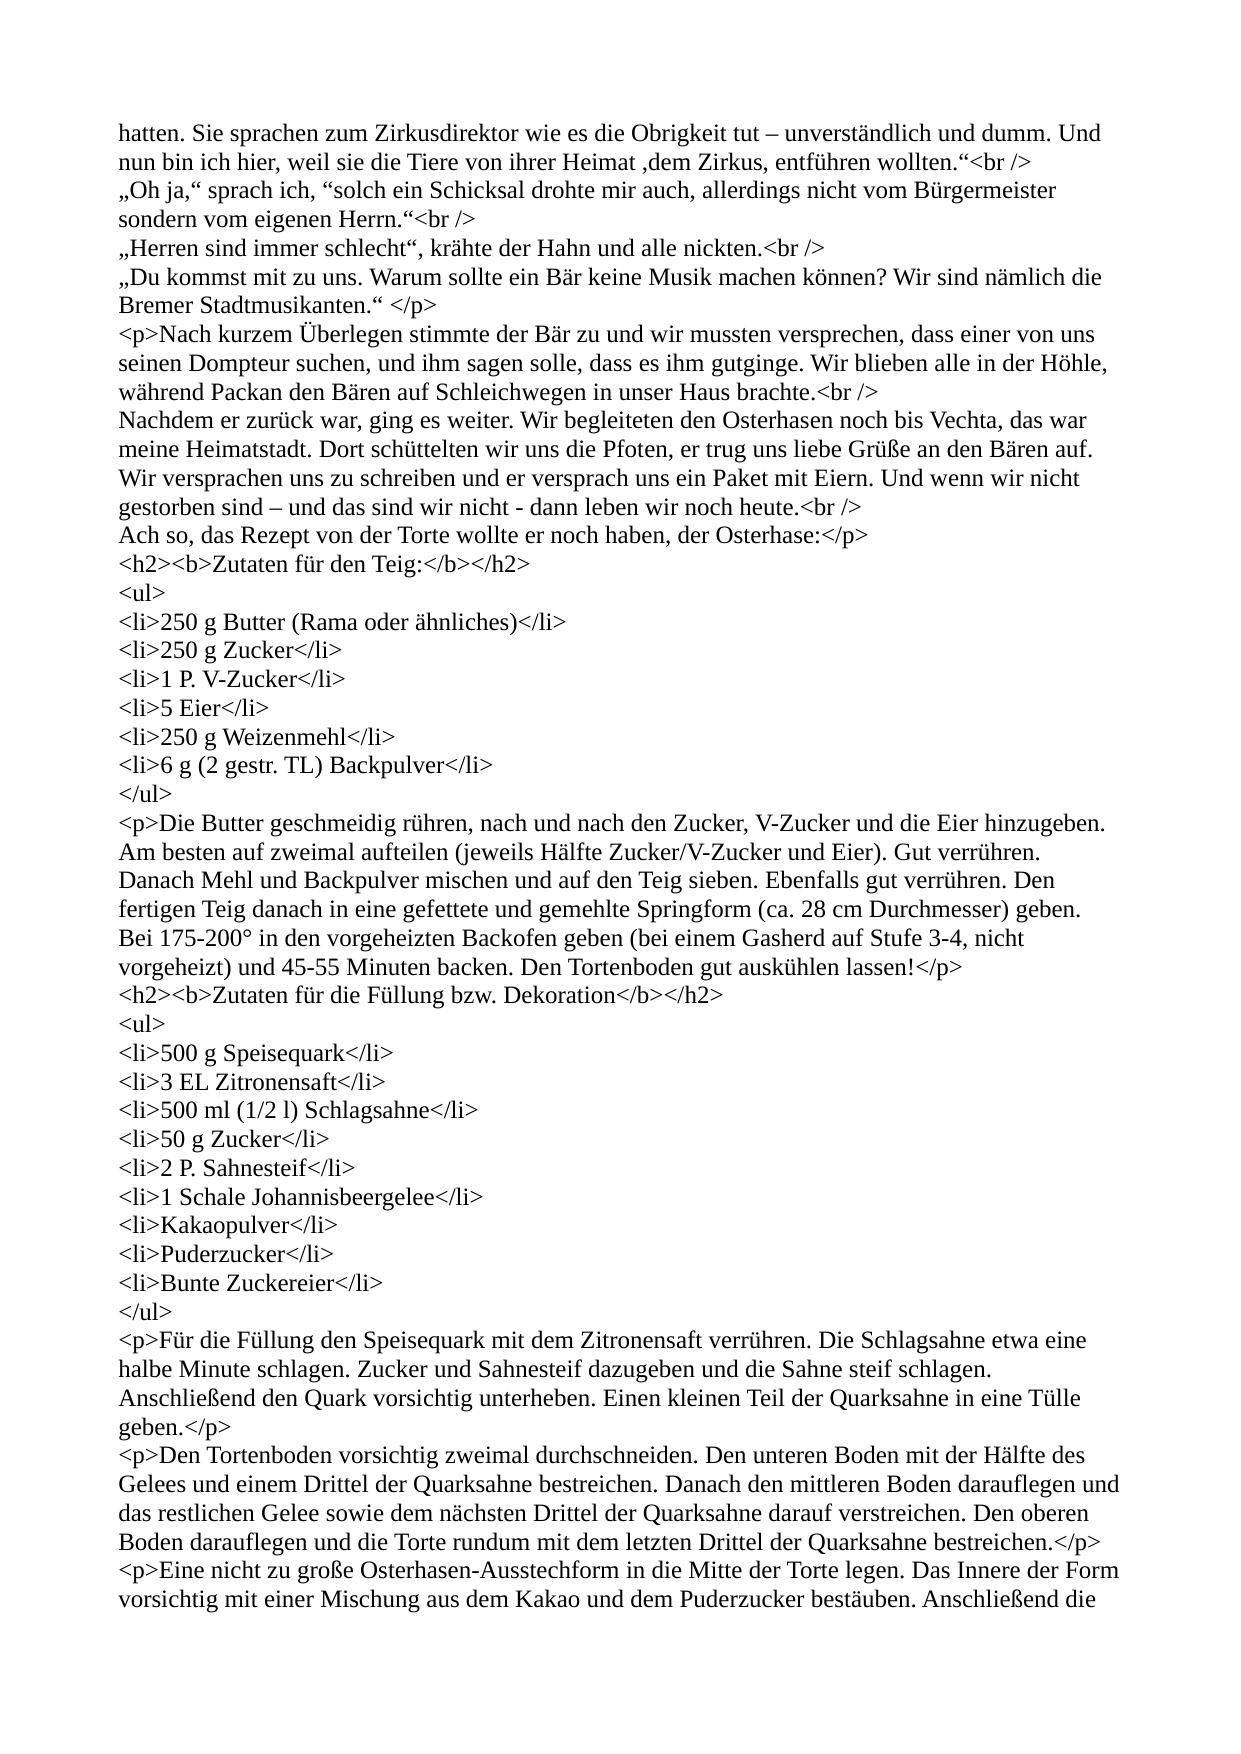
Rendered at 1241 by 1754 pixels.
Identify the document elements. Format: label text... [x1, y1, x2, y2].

text <ul> [118, 578, 1122, 607]
text <p>Nach kurzem Überlegen stimmte der Bär zu und wir mussten versprechen, dass einer von uns seinen Dompteur suchen, und ihm sagen solle, dass es ihm gutginge. Wir blieben alle in der Höhle, während Packan den Bären auf Schleichwegen in unser Haus brachte.<br /> [118, 319, 1122, 406]
text <li>1 Schale Johannisbeergelee</li> [118, 1182, 1122, 1211]
text <ul> [118, 1009, 1122, 1038]
text <li>500 ml (1/2 l) Schlagsahne</li> [118, 1096, 1122, 1124]
text </ul> [118, 779, 1122, 808]
text <li>500 g Speisequark</li> [118, 1038, 1122, 1067]
text <li>Puderzucker</li> [118, 1239, 1122, 1268]
text <p>Den Tortenboden vorsichtig zweimal durchschneiden. Den unteren Boden mit der Hälfte des Gelees und einem Drittel der Quarksahne bestreichen. Danach den mittleren Boden darauflegen und das restlichen Gelee sowie dem nächsten Drittel der Quarksahne darauf verstreichen. Den oberen Boden darauflegen und die Torte rundum mit dem letzten Drittel der Quarksahne bestreichen.</p> [118, 1441, 1122, 1556]
text <h2><b>Zutaten für den Teig:</b></h2> [118, 549, 1122, 578]
text <li>Kakaopulver</li> [118, 1211, 1122, 1239]
text <li>250 g Zucker</li> [118, 636, 1122, 664]
text <h2><b>Zutaten für die Füllung bzw. Dekoration</b></h2> [118, 981, 1122, 1009]
text </ul> [118, 1297, 1122, 1326]
text <li>50 g Zucker</li> [118, 1124, 1122, 1153]
text <li>6 g (2 gestr. TL) Backpulver</li> [118, 751, 1122, 779]
text <li>Bunte Zuckereier</li> [118, 1268, 1122, 1297]
text <p>Die Butter geschmeidig rühren, nach und nach den Zucker, V-Zucker und die Eier hinzugeben. Am besten auf zweimal aufteilen (jeweils Hälfte Zucker/V-Zucker und Eier). Gut verrühren. Danach Mehl und Backpulver mischen und auf den Teig sieben. Ebenfalls gut verrühren. Den fertigen Teig danach in eine gefettete und gemehlte Springform (ca. 28 cm Durchmesser) geben. Bei 175-200° in den vorgeheizten Backofen geben (bei einem Gasherd auf Stufe 3-4, nicht vorgeheizt) und 45-55 Minuten backen. Den Tortenboden gut auskühlen lassen!</p> [118, 808, 1122, 981]
text <li>2 P. Sahnesteif</li> [118, 1153, 1122, 1182]
text <li>5 Eier</li> [118, 693, 1122, 722]
text Ach so, das Rezept von der Torte wollte er noch haben, der Osterhase:</p> [118, 521, 1122, 549]
text hatten. Sie sprachen zum Zirkusdirektor wie es die Obrigkeit tut – unverständlich und dumm. Und nun bin ich hier, weil sie die Tiere von ihrer Heimat ,dem Zirkus, entführen wollten.“<br /> [118, 118, 1122, 176]
text <p>Eine nicht zu große Osterhasen-Ausstechform in die Mitte der Torte legen. Das Innere der Form vorsichtig mit einer Mischung aus dem Kakao und dem Puderzucker bestäuben. Anschließend die [118, 1556, 1122, 1613]
text „Oh ja,“ sprach ich, “solch ein Schicksal drohte mir auch, allerdings nicht vom Bürgermeister sondern vom eigenen Herrn.“<br /> [118, 176, 1122, 233]
text „Herren sind immer schlecht“, krähte der Hahn und alle nickten.<br /> [118, 233, 1122, 262]
text <li>1 P. V-Zucker</li> [118, 664, 1122, 693]
text <li>250 g Butter (Rama oder ähnliches)</li> [118, 607, 1122, 636]
text Nachdem er zurück war, ging es weiter. Wir begleiteten den Osterhasen noch bis Vechta, das war meine Heimatstadt. Dort schüttelten wir uns die Pfoten, er trug uns liebe Grüße an den Bären auf. Wir versprachen uns zu schreiben und er versprach uns ein Paket mit Eiern. Und wenn wir nicht gestorben sind – und das sind wir nicht - dann leben wir noch heute.<br /> [118, 406, 1122, 521]
text <li>3 EL Zitronensaft</li> [118, 1067, 1122, 1096]
text <li>250 g Weizenmehl</li> [118, 722, 1122, 751]
text „Du kommst mit zu uns. Warum sollte ein Bär keine Musik machen können? Wir sind nämlich die Bremer Stadtmusikanten.“ </p> [118, 262, 1122, 319]
text <p>Für die Füllung den Speisequark mit dem Zitronensaft verrühren. Die Schlagsahne etwa eine halbe Minute schlagen. Zucker und Sahnesteif dazugeben und die Sahne steif schlagen. Anschließend den Quark vorsichtig unterheben. Einen kleinen Teil der Quarksahne in eine Tülle geben.</p> [118, 1326, 1122, 1441]
